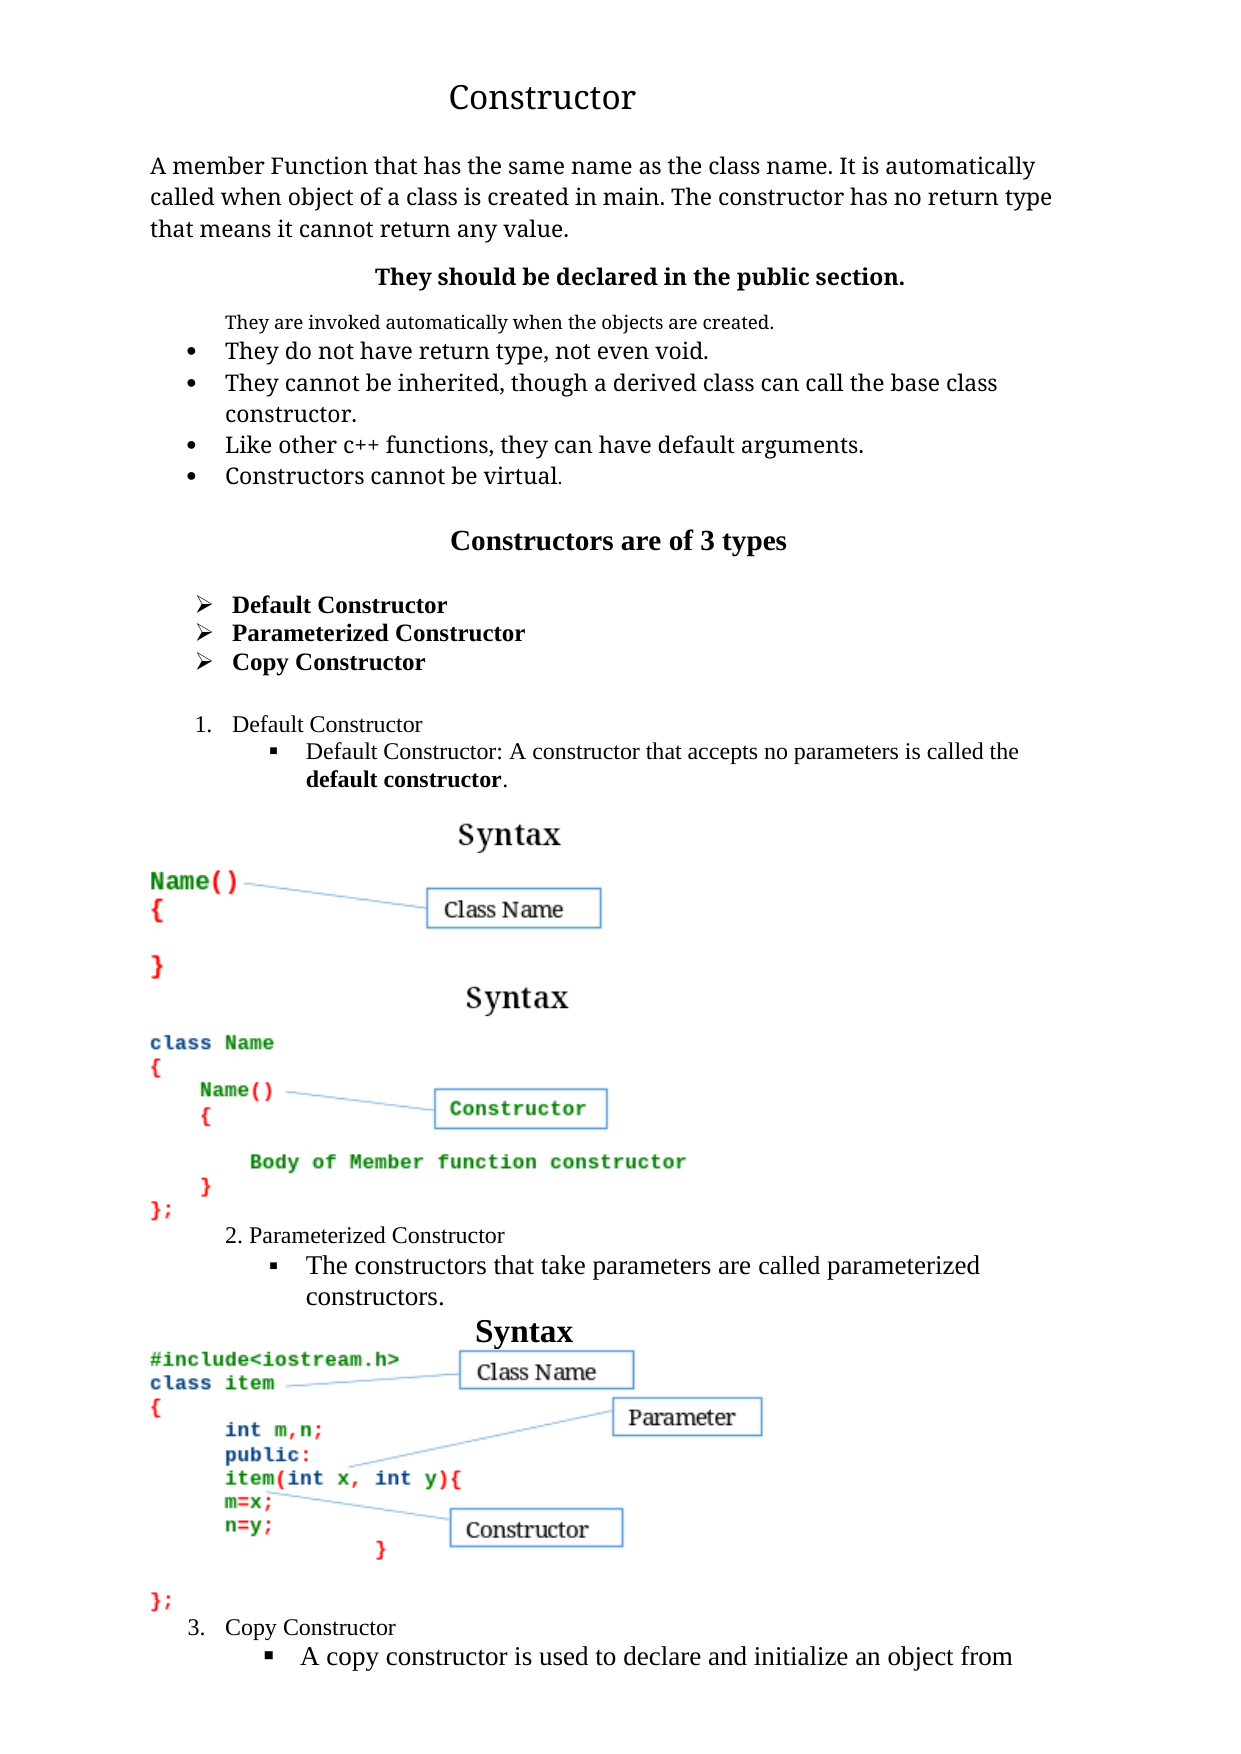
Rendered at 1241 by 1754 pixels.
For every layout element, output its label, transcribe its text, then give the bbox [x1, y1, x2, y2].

list 2. Parameterized Constructor [225, 1222, 1090, 1249]
list Copy Constructor [187, 1613, 1090, 1640]
text  [150, 292, 1090, 310]
list They do not have return type, not even void. [187, 335, 1090, 366]
list Default Constructor: A constructor that accepts no parameters is called the default constructor. [268, 737, 1090, 792]
list A copy constructor is used to declare and initialize an object from [262, 1640, 1090, 1672]
list Constructors cannot be virtual. [187, 460, 1090, 491]
text A member Function that has the same name as the class name. It is automatically called when object of a class is created in main. The constructor has no return type that means it cannot return any value. [150, 150, 1090, 244]
list Constructors are of 3 types [450, 523, 1090, 556]
list Syntax [381, 1311, 1090, 1349]
list Default Constructor [194, 590, 1090, 618]
list They cannot be inherited, though a derived class can call the base class constructor. [187, 366, 1090, 429]
list Like other c++ functions, they can have default arguments. [187, 429, 1090, 460]
list The constructors that take parameters are called parameterized constructors. [268, 1249, 1090, 1311]
list Parameterized Constructor [194, 618, 1090, 647]
list They are invoked automatically when the objects are created. [225, 310, 1090, 335]
list Copy Constructor [194, 647, 1090, 676]
list Default Constructor [194, 709, 1090, 737]
text They should be declared in the public section. [300, 260, 1090, 292]
